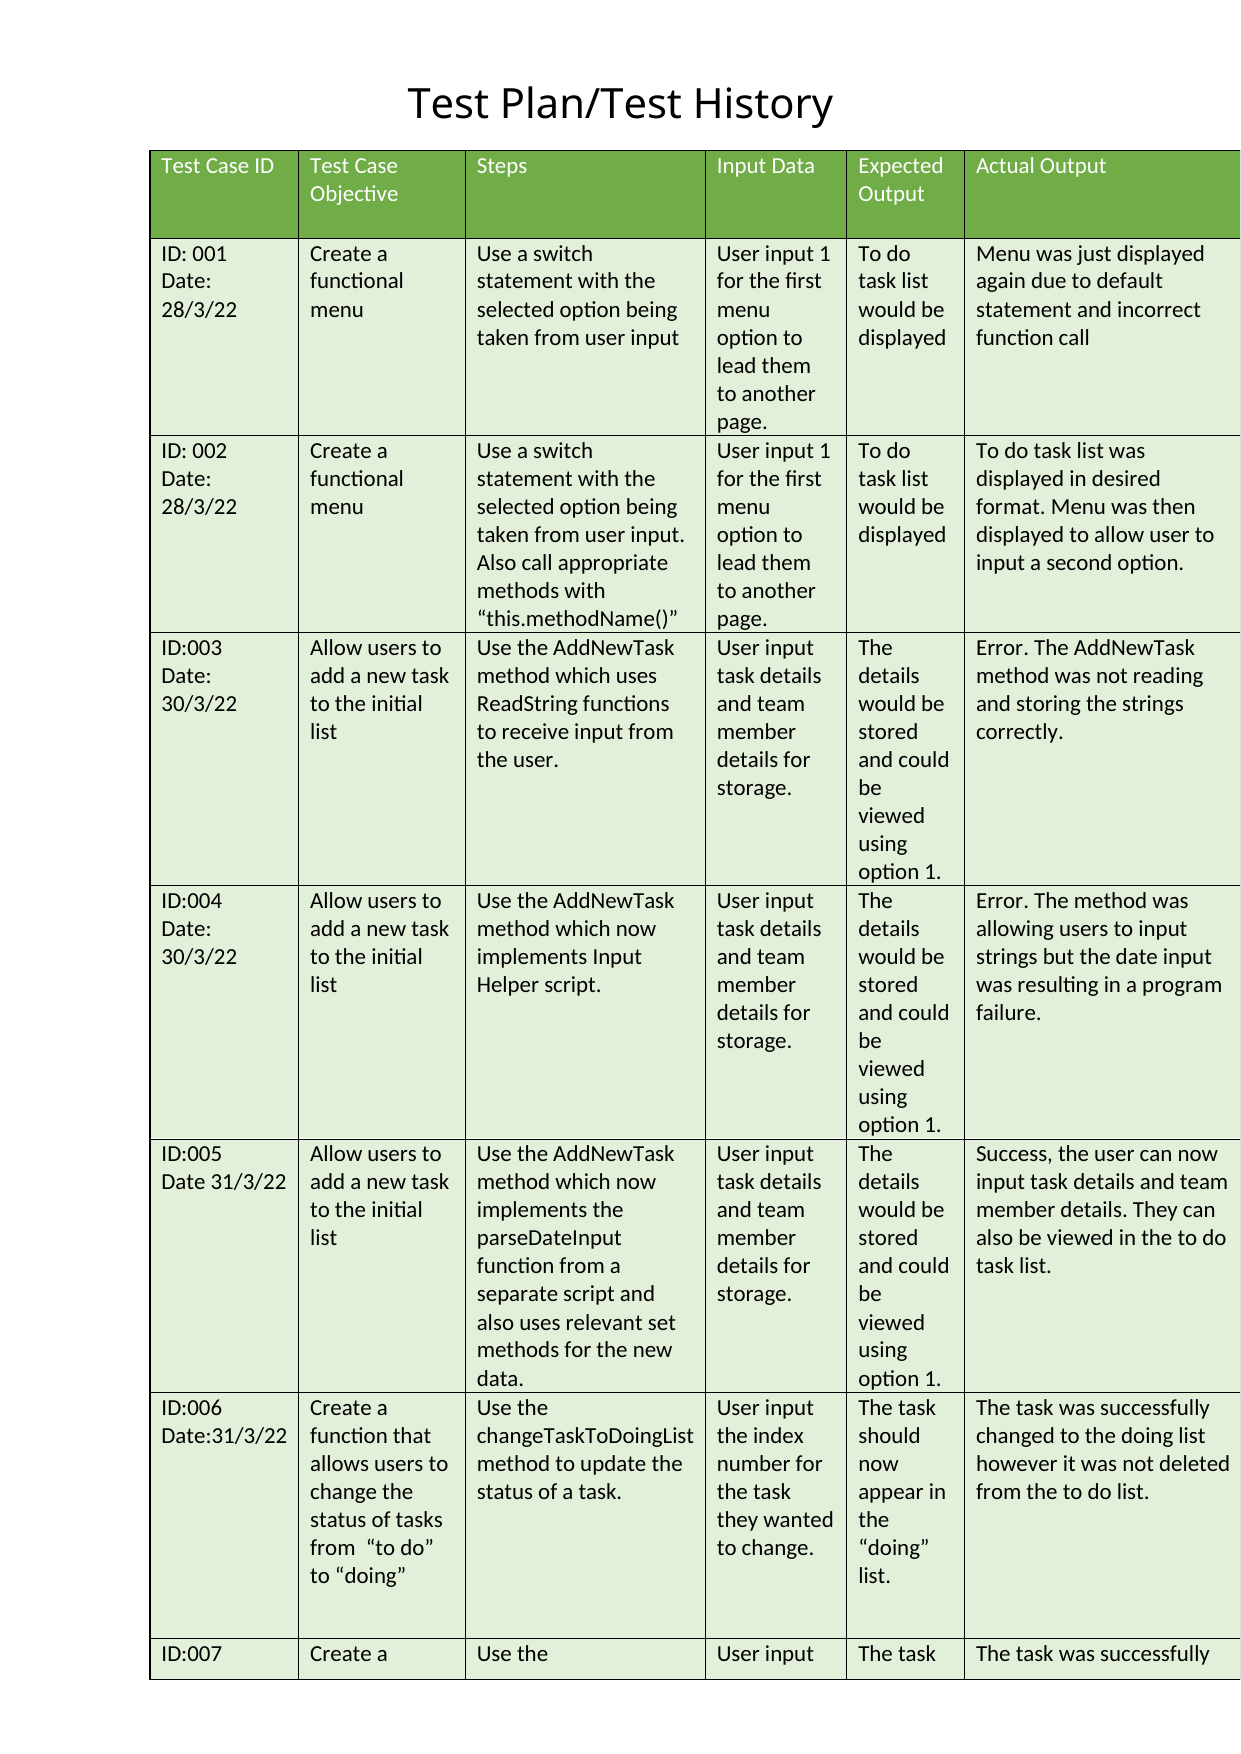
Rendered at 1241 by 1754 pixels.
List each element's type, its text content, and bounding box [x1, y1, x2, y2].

table_cell Use the AddNewTask method which now implements Input Helper script. [466, 886, 705, 1138]
table_header Input Data [706, 151, 846, 238]
table_cell ID:004 Date: 30/3/22 [151, 886, 298, 1138]
table_cell Create a functional menu [299, 239, 465, 435]
table_header Expected Output [847, 151, 964, 238]
table_cell The task should now appear in the “doing” list. [847, 1393, 964, 1638]
table_cell To do task list was displayed in desired format. Menu was then displayed to allow user to input a second option. [965, 436, 1240, 632]
table_cell Error. The AddNewTask method was not reading and storing the strings correctly. [965, 633, 1240, 885]
table_cell User input [706, 1639, 846, 1679]
table_cell ID: 002 Date: 28/3/22 [151, 436, 298, 632]
table_cell Use a switch statement with the selected option being taken from user input. Also call appropriate methods with “this.methodName()” [466, 436, 705, 632]
table_cell User input task details and team member details for storage. [706, 633, 846, 885]
table_cell ID: 001 Date: 28/3/22 [151, 239, 298, 435]
table_cell ID:007 [151, 1639, 298, 1679]
table_cell Use the AddNewTask method which now implements the parseDateInput function from a separate script and also uses relevant set methods for the new data. [466, 1140, 705, 1392]
table_cell The task [847, 1639, 964, 1679]
table_cell User input the index number for the task they wanted to change. [706, 1393, 846, 1638]
table_cell The details would be stored and could be viewed using option 1. [847, 633, 964, 885]
table_cell ID:006 Date:31/3/22 [151, 1393, 298, 1638]
table_cell The details would be stored and could be viewed using option 1. [847, 1140, 964, 1392]
table_cell User input 1 for the first menu option to lead them to another page. [706, 239, 846, 435]
table_cell The task was successfully changed to the doing list however it was not deleted from the to do list. [965, 1393, 1240, 1638]
table_cell Use the changeTaskToDoingList method to update the status of a task. [466, 1393, 705, 1638]
table_cell Success, the user can now input task details and team member details. They can also be viewed in the to do task list. [965, 1140, 1240, 1392]
table_cell Create a function that allows users to change the status of tasks from “to do” to “doing” [299, 1393, 465, 1638]
table_cell Allow users to add a new task to the initial list [299, 1140, 465, 1392]
table_cell Use a switch statement with the selected option being taken from user input [466, 239, 705, 435]
table_header Test Case Objective [299, 151, 465, 238]
table_cell User input 1 for the first menu option to lead them to another page. [706, 436, 846, 632]
table_cell User input task details and team member details for storage. [706, 886, 846, 1138]
table_cell To do task list would be displayed [847, 436, 964, 632]
table_cell Menu was just displayed again due to default statement and incorrect function call [965, 239, 1240, 435]
table_cell ID:003 Date: 30/3/22 [151, 633, 298, 885]
table_cell Error. The method was allowing users to input strings but the date input was resulting in a program failure. [965, 886, 1240, 1138]
table_cell Allow users to add a new task to the initial list [299, 633, 465, 885]
table_header Actual Output [965, 151, 1240, 238]
table_header Test Case ID [151, 151, 298, 238]
table_cell Use the [466, 1639, 705, 1679]
table_cell The details would be stored and could be viewed using option 1. [847, 886, 964, 1138]
table_cell The task was successfully [965, 1639, 1240, 1679]
table_cell User input task details and team member details for storage. [706, 1140, 846, 1392]
table_cell Create a [299, 1639, 465, 1679]
table_cell Use the AddNewTask method which uses ReadString functions to receive input from the user. [466, 633, 705, 885]
table_cell Allow users to add a new task to the initial list [299, 886, 465, 1138]
table_header Steps [466, 151, 705, 238]
table_cell Create a functional menu [299, 436, 465, 632]
table_cell To do task list would be displayed [847, 239, 964, 435]
table_cell ID:005 Date 31/3/22 [151, 1140, 298, 1392]
